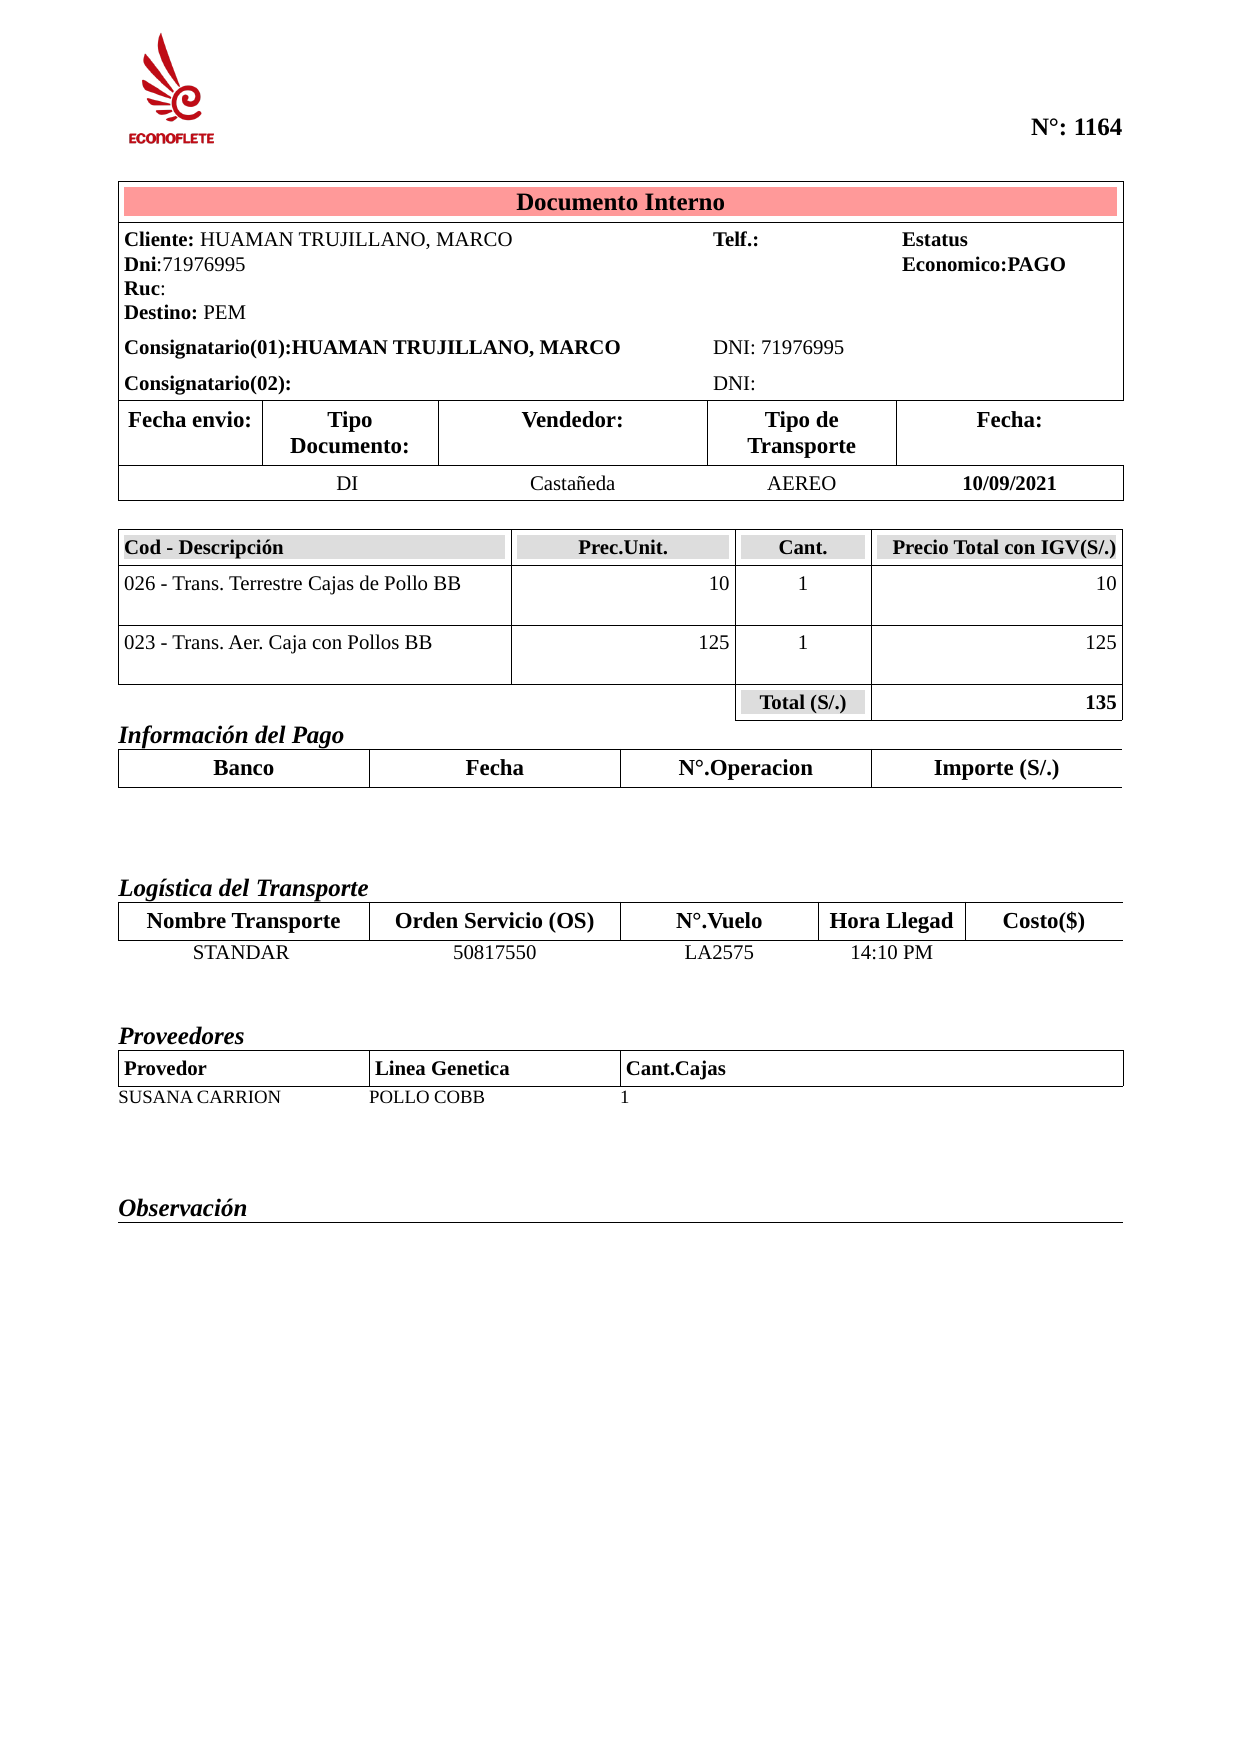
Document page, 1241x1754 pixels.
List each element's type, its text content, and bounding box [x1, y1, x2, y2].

table_cell [369, 815, 620, 844]
table_cell Estatus Economico:PAGO [896, 223, 1123, 329]
table_cell [118, 1107, 369, 1129]
table_cell [369, 964, 620, 992]
table_cell DNI: [707, 365, 1123, 400]
table_header N°.Operacion [621, 750, 871, 787]
text Observación [118, 1193, 1122, 1222]
table_header Fecha [370, 750, 620, 787]
table_cell [118, 815, 369, 844]
table_cell Total (S/.) [736, 685, 871, 720]
table_header Banco [119, 750, 369, 787]
table_cell [369, 1172, 620, 1193]
table_cell Cliente: HUAMAN TRUJILLANO, MARCO Dni:71976995 Ruc: Destino: PEM [119, 223, 707, 329]
table_cell [118, 1129, 369, 1150]
table_cell 1 [620, 1087, 1123, 1107]
table_header Costo($) [966, 903, 1123, 939]
table_header [118, 1223, 1123, 1246]
table_header Provedor [119, 1051, 369, 1086]
table_header Hora Llegad [819, 903, 965, 939]
text Información del Pago [118, 720, 1122, 749]
table_cell 14:10 PM [818, 941, 965, 964]
table_cell [965, 964, 1123, 992]
table_header Nombre Transporte [119, 903, 369, 939]
table_header Prec.Unit. [512, 530, 735, 565]
table_cell Consignatario(02): [119, 365, 707, 400]
table_cell STANDAR [118, 941, 369, 964]
table_header Cant.Cajas [621, 1051, 1123, 1086]
picture [118, 32, 225, 144]
table_cell [369, 993, 620, 1021]
table_cell 50817550 [369, 941, 620, 964]
table_cell Consignatario(01):HUAMAN TRUJILLANO, MARCO [119, 329, 707, 365]
table_cell 026 - Trans. Terrestre Cajas de Pollo BB [119, 566, 511, 624]
table_cell POLLO COBB [369, 1087, 620, 1107]
table_header Documento Interno [119, 182, 1123, 222]
table_cell SUSANA CARRION [118, 1087, 369, 1107]
table_cell Vendedor: [439, 401, 707, 465]
table_cell [118, 964, 369, 992]
table_cell Telf.: [707, 223, 896, 329]
table_cell [818, 964, 965, 992]
table_cell Fecha: [897, 401, 1123, 465]
table_cell [620, 993, 818, 1021]
table_cell [620, 844, 871, 873]
table_cell [620, 1129, 1123, 1150]
text Logística del Transporte [118, 873, 1122, 902]
table_cell [118, 844, 369, 873]
table_cell [118, 685, 511, 720]
table_header Linea Genetica [370, 1051, 620, 1086]
table_cell DNI: 71976995 [707, 329, 1123, 365]
table_cell [620, 815, 871, 844]
table_cell [620, 964, 818, 992]
table_header Cant. [736, 530, 871, 565]
text Proveedores [118, 1021, 1122, 1050]
table_cell [369, 1129, 620, 1150]
table_cell [620, 1172, 1123, 1193]
table_cell [871, 815, 1122, 844]
table_cell 1 [736, 566, 871, 624]
table_cell [119, 466, 262, 500]
table_cell [871, 788, 1122, 815]
table_cell 10 [512, 566, 735, 624]
table_cell [871, 844, 1122, 873]
table_header Cod - Descripción [119, 530, 511, 565]
table_cell [369, 788, 620, 815]
table_cell 135 [872, 685, 1122, 720]
table_cell Fecha envio: [119, 401, 262, 465]
table_cell [369, 1107, 620, 1129]
table_header N°.Vuelo [621, 903, 818, 939]
table_cell [118, 788, 369, 815]
table_cell [620, 1150, 1123, 1172]
table_cell [818, 993, 965, 1021]
table_cell [965, 993, 1123, 1021]
table_header Importe (S/.) [872, 750, 1122, 787]
table_cell 10 [872, 566, 1122, 624]
table_cell 023 - Trans. Aer. Caja con Pollos BB [119, 626, 511, 684]
table_cell [620, 1107, 1123, 1129]
table_cell [369, 1150, 620, 1172]
table_cell DI [262, 466, 438, 500]
table_cell Tipo Documento: [263, 401, 438, 465]
table_cell [620, 788, 871, 815]
table_cell [511, 685, 735, 720]
table_header Precio Total con IGV(S/.) [872, 530, 1122, 565]
table_cell 10/09/2021 [896, 466, 1123, 500]
table_cell [965, 941, 1123, 964]
table_cell LA2575 [620, 941, 818, 964]
table_cell AEREO [707, 466, 896, 500]
table_cell 1 [736, 626, 871, 684]
table_cell [118, 993, 369, 1021]
table_cell [369, 844, 620, 873]
table_cell Castañeda [438, 466, 707, 500]
table_cell [118, 1150, 369, 1172]
table_cell Tipo de Transporte [708, 401, 896, 465]
table_cell [118, 1172, 369, 1193]
table_cell 125 [512, 626, 735, 684]
table_header Orden Servicio (OS) [370, 903, 620, 939]
table_cell 125 [872, 626, 1122, 684]
